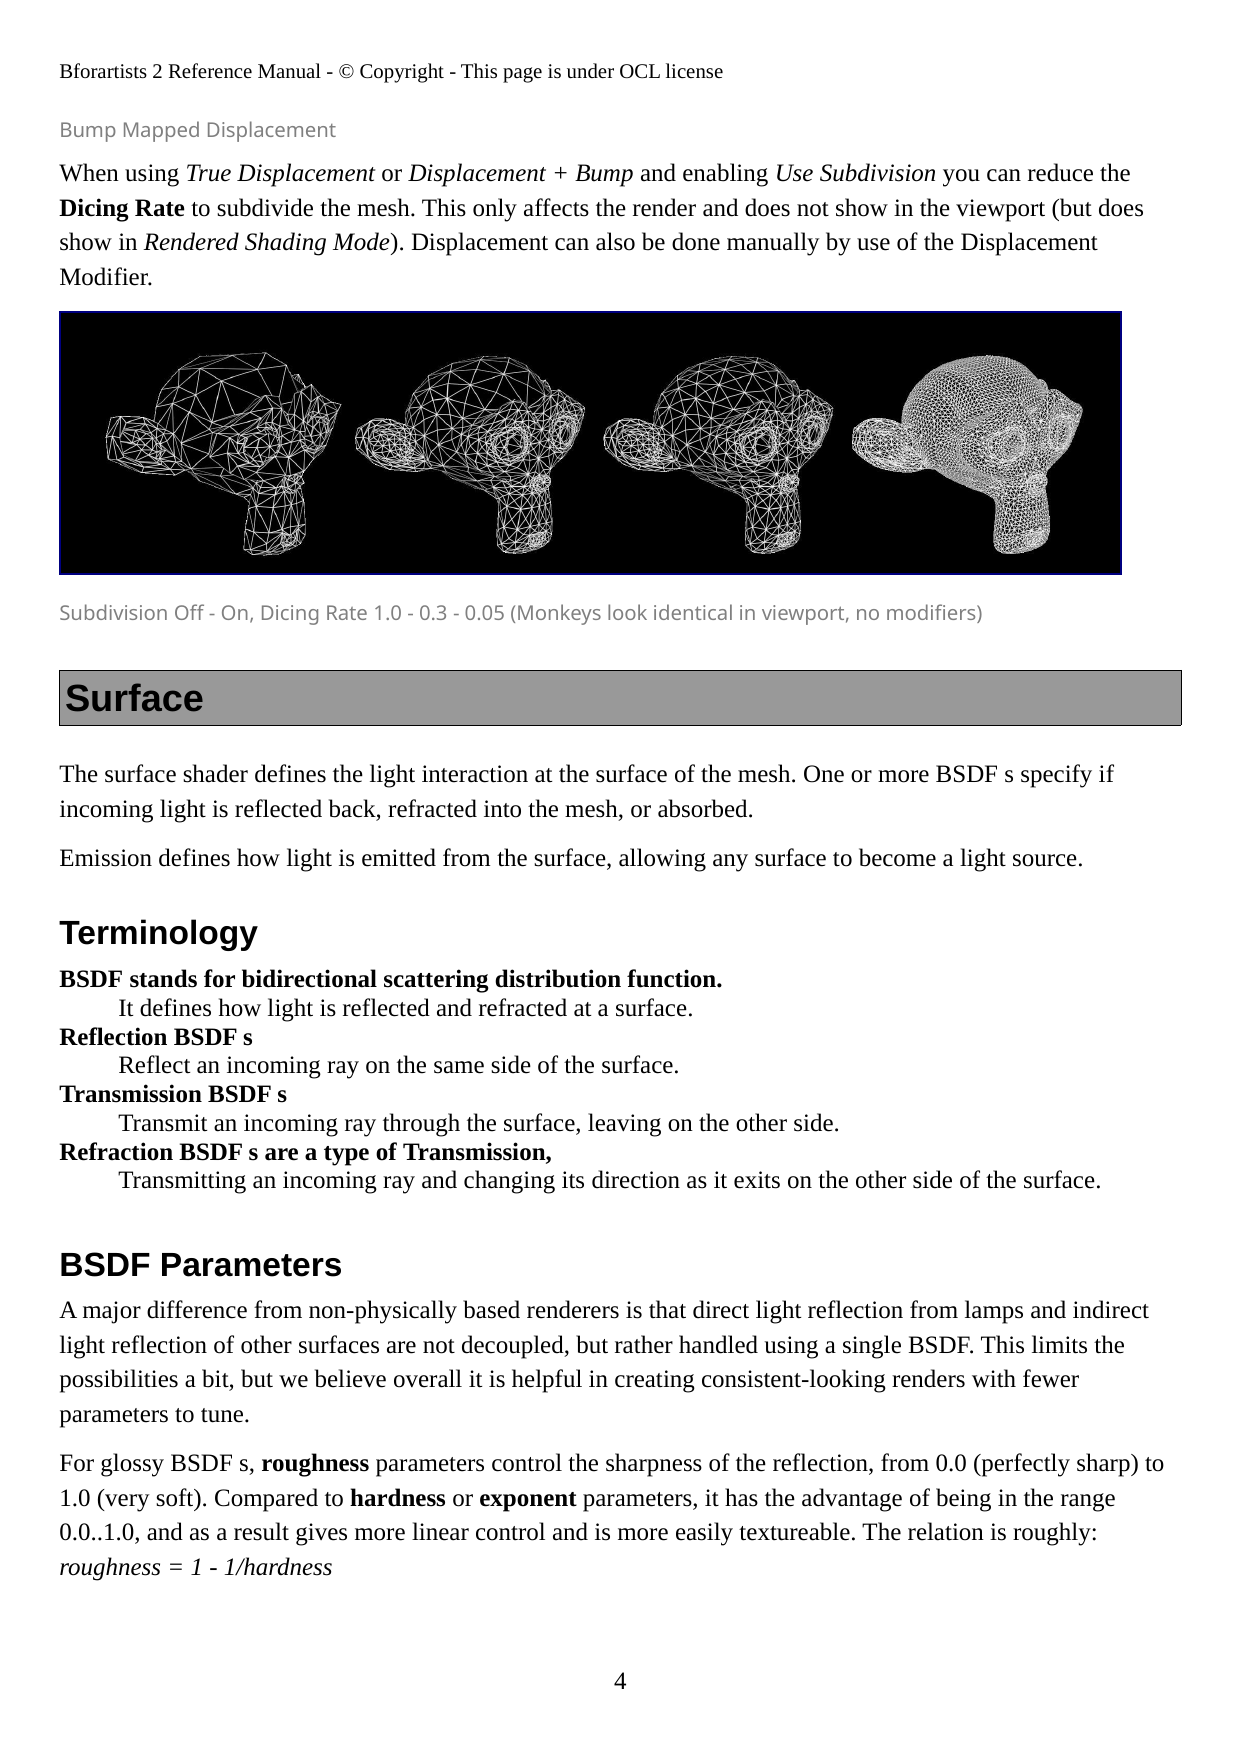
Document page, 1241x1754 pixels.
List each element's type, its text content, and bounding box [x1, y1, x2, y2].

subtitle Refraction BSDF s are a type of Transmission, [59, 1137, 1181, 1165]
subtitle Reflection BSDF s [59, 1022, 1181, 1050]
subtitle Transmission BSDF s [59, 1079, 1181, 1108]
text When using True Displacement or Displacement + Bump and enabling Use Subdivision you can reduce the Dicing Rate to subdivide the mesh. This only affects the render and does not show in the viewport (but does show in Rendered Shading Mode). Displacement can also be done manually by use of the Displacement Modifier. [59, 158, 1181, 291]
picture [61, 313, 1120, 573]
list Transmit an incoming ray through the surface, leaving on the other side. [118, 1108, 1181, 1137]
text Emission defines how light is emitted from the surface, allowing any surface to become a light source. [59, 843, 1181, 872]
text A major difference from non-physically based renderers is that direct light reflection from lamps and indirect light reflection of other surfaces are not decoupled, but rather handled using a single BSDF. This limits the possibilities a bit, but we believe overall it is helpful in creating consistent-looking renders with fewer parameters to tune. [59, 1296, 1181, 1428]
subtitle BSDF stands for bidirectional scattering distribution function. [59, 964, 1181, 993]
text Subdivision Off - On, Dicing Rate 1.0 - 0.3 - 0.05 (Monkeys look identical in viewport, no modifiers) [59, 595, 1181, 626]
list Reflect an incoming ray on the same side of the surface. [118, 1050, 1181, 1079]
text The surface shader defines the light interaction at the surface of the mesh. One or more BSDF s specify if incoming light is reflected back, refracted into the mesh, or absorbed. [59, 759, 1181, 823]
subtitle Terminology [59, 913, 1181, 952]
subtitle BSDF Parameters [59, 1244, 1181, 1283]
list Transmitting an incoming ray and changing its direction as it exits on the other side of the surface. [118, 1165, 1181, 1194]
list It defines how light is reflected and refracted at a surface. [118, 993, 1181, 1022]
text Bump Mapped Displacement [59, 113, 1181, 144]
table_header Surface [60, 671, 1181, 725]
text For glossy BSDF s, roughness parameters control the sharpness of the reflection, from 0.0 (perfectly sharp) to 1.0 (very soft). Compared to hardness or exponent parameters, it has the advantage of being in the range 0.0..1.0, and as a result gives more linear control and is more easily textureable. The relation is roughly: roughness = 1 - 1/hardness [59, 1448, 1181, 1580]
